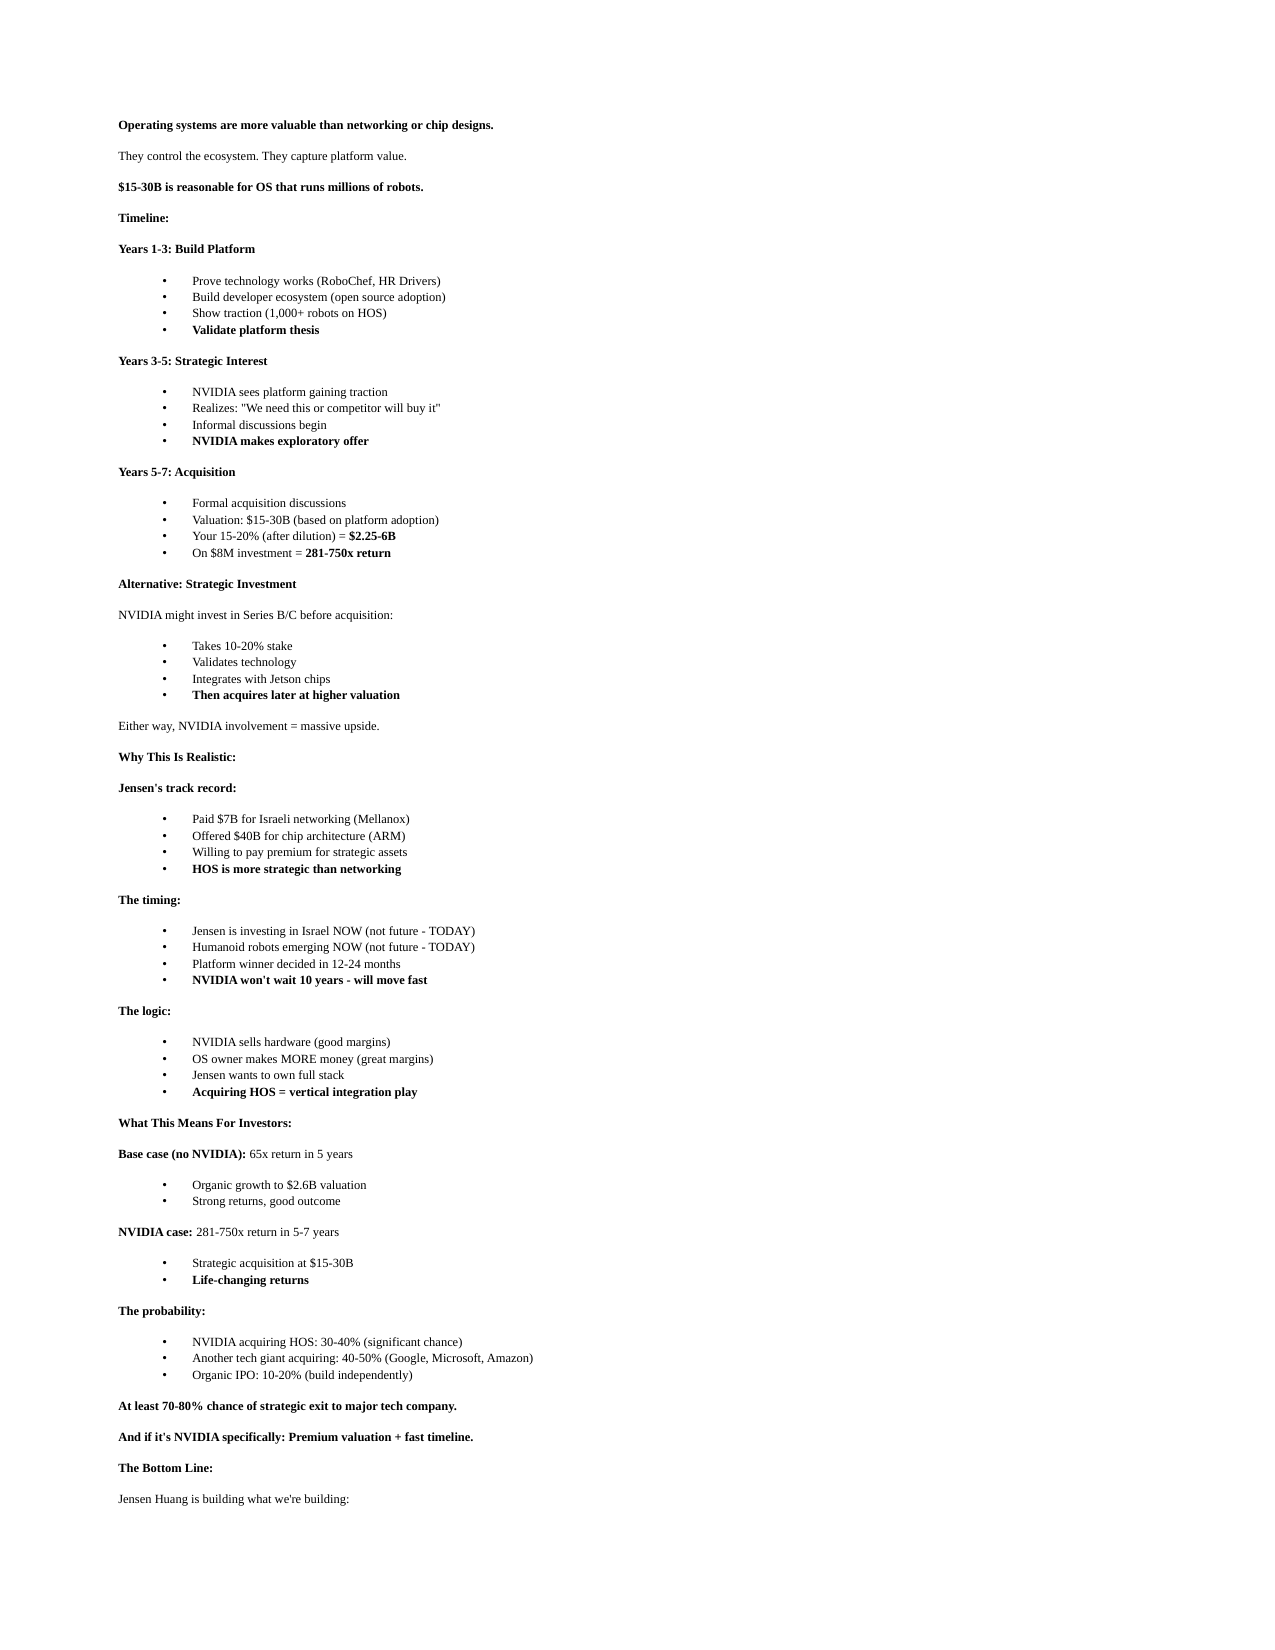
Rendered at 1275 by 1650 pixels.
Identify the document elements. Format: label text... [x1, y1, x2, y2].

list Willing to pay premium for strategic assets [162, 845, 1157, 859]
subtitle The Bottom Line: [118, 1461, 1157, 1475]
text Jensen Huang is building what we're building: [118, 1492, 1157, 1506]
text NVIDIA case: 281-750x return in 5-7 years [118, 1225, 1157, 1239]
subtitle Why This Is Realistic: [118, 750, 1157, 764]
list Life-changing returns [162, 1273, 1157, 1287]
text Base case (no NVIDIA): 65x return in 5 years [118, 1147, 1157, 1161]
list Jensen is investing in Israel NOW (not future - TODAY) [162, 924, 1157, 938]
text Years 1-3: Build Platform [118, 242, 1157, 257]
list NVIDIA won't wait 10 years - will move fast [162, 973, 1157, 987]
text Operating systems are more valuable than networking or chip designs. [118, 118, 1157, 132]
subtitle What This Means For Investors: [118, 1116, 1157, 1130]
list HOS is more strategic than networking [162, 862, 1157, 876]
list Show traction (1,000+ robots on HOS) [162, 306, 1157, 321]
list Offered $40B for chip architecture (ARM) [162, 829, 1157, 843]
list Validate platform thesis [162, 323, 1157, 337]
list NVIDIA makes exploratory offer [162, 434, 1157, 448]
list Formal acquisition discussions [162, 496, 1157, 511]
list Realizes: "We need this or competitor will buy it" [162, 401, 1157, 416]
list Acquiring HOS = vertical integration play [162, 1084, 1157, 1099]
list Organic IPO: 10-20% (build independently) [162, 1368, 1157, 1382]
text Years 3-5: Strategic Interest [118, 354, 1157, 368]
list Takes 10-20% stake [162, 639, 1157, 653]
list Jensen wants to own full stack [162, 1068, 1157, 1082]
list NVIDIA acquiring HOS: 30-40% (significant chance) [162, 1335, 1157, 1349]
text $15-30B is reasonable for OS that runs millions of robots. [118, 180, 1157, 194]
list Valuation: $15-30B (based on platform adoption) [162, 513, 1157, 527]
subtitle Timeline: [118, 211, 1157, 226]
list Paid $7B for Israeli networking (Mellanox) [162, 812, 1157, 827]
text The timing: [118, 893, 1157, 907]
list On $8M investment = 281-750x return [162, 546, 1157, 560]
text They control the ecosystem. They capture platform value. [118, 149, 1157, 163]
list OS owner makes MORE money (great margins) [162, 1052, 1157, 1066]
list Another tech giant acquiring: 40-50% (Google, Microsoft, Amazon) [162, 1351, 1157, 1366]
list Build developer ecosystem (open source adoption) [162, 290, 1157, 304]
text Either way, NVIDIA involvement = massive upside. [118, 719, 1157, 733]
text At least 70-80% chance of strategic exit to major tech company. [118, 1399, 1157, 1413]
list Prove technology works (RoboChef, HR Drivers) [162, 273, 1157, 288]
list Humanoid robots emerging NOW (not future - TODAY) [162, 940, 1157, 954]
list NVIDIA sees platform gaining traction [162, 385, 1157, 399]
list Your 15-20% (after dilution) = $2.25-6B [162, 529, 1157, 543]
list Integrates with Jetson chips [162, 672, 1157, 686]
text And if it's NVIDIA specifically: Premium valuation + fast timeline. [118, 1430, 1157, 1444]
text The logic: [118, 1004, 1157, 1018]
list Then acquires later at higher valuation [162, 688, 1157, 702]
text NVIDIA might invest in Series B/C before acquisition: [118, 608, 1157, 622]
text Years 5-7: Acquisition [118, 465, 1157, 479]
list Platform winner decided in 12-24 months [162, 957, 1157, 971]
text The probability: [118, 1304, 1157, 1318]
list Informal discussions begin [162, 418, 1157, 432]
list Strong returns, good outcome [162, 1194, 1157, 1208]
text Alternative: Strategic Investment [118, 577, 1157, 591]
list Validates technology [162, 655, 1157, 669]
list Strategic acquisition at $15-30B [162, 1256, 1157, 1271]
text Jensen's track record: [118, 781, 1157, 796]
list NVIDIA sells hardware (good margins) [162, 1035, 1157, 1049]
list Organic growth to $2.6B valuation [162, 1178, 1157, 1192]
